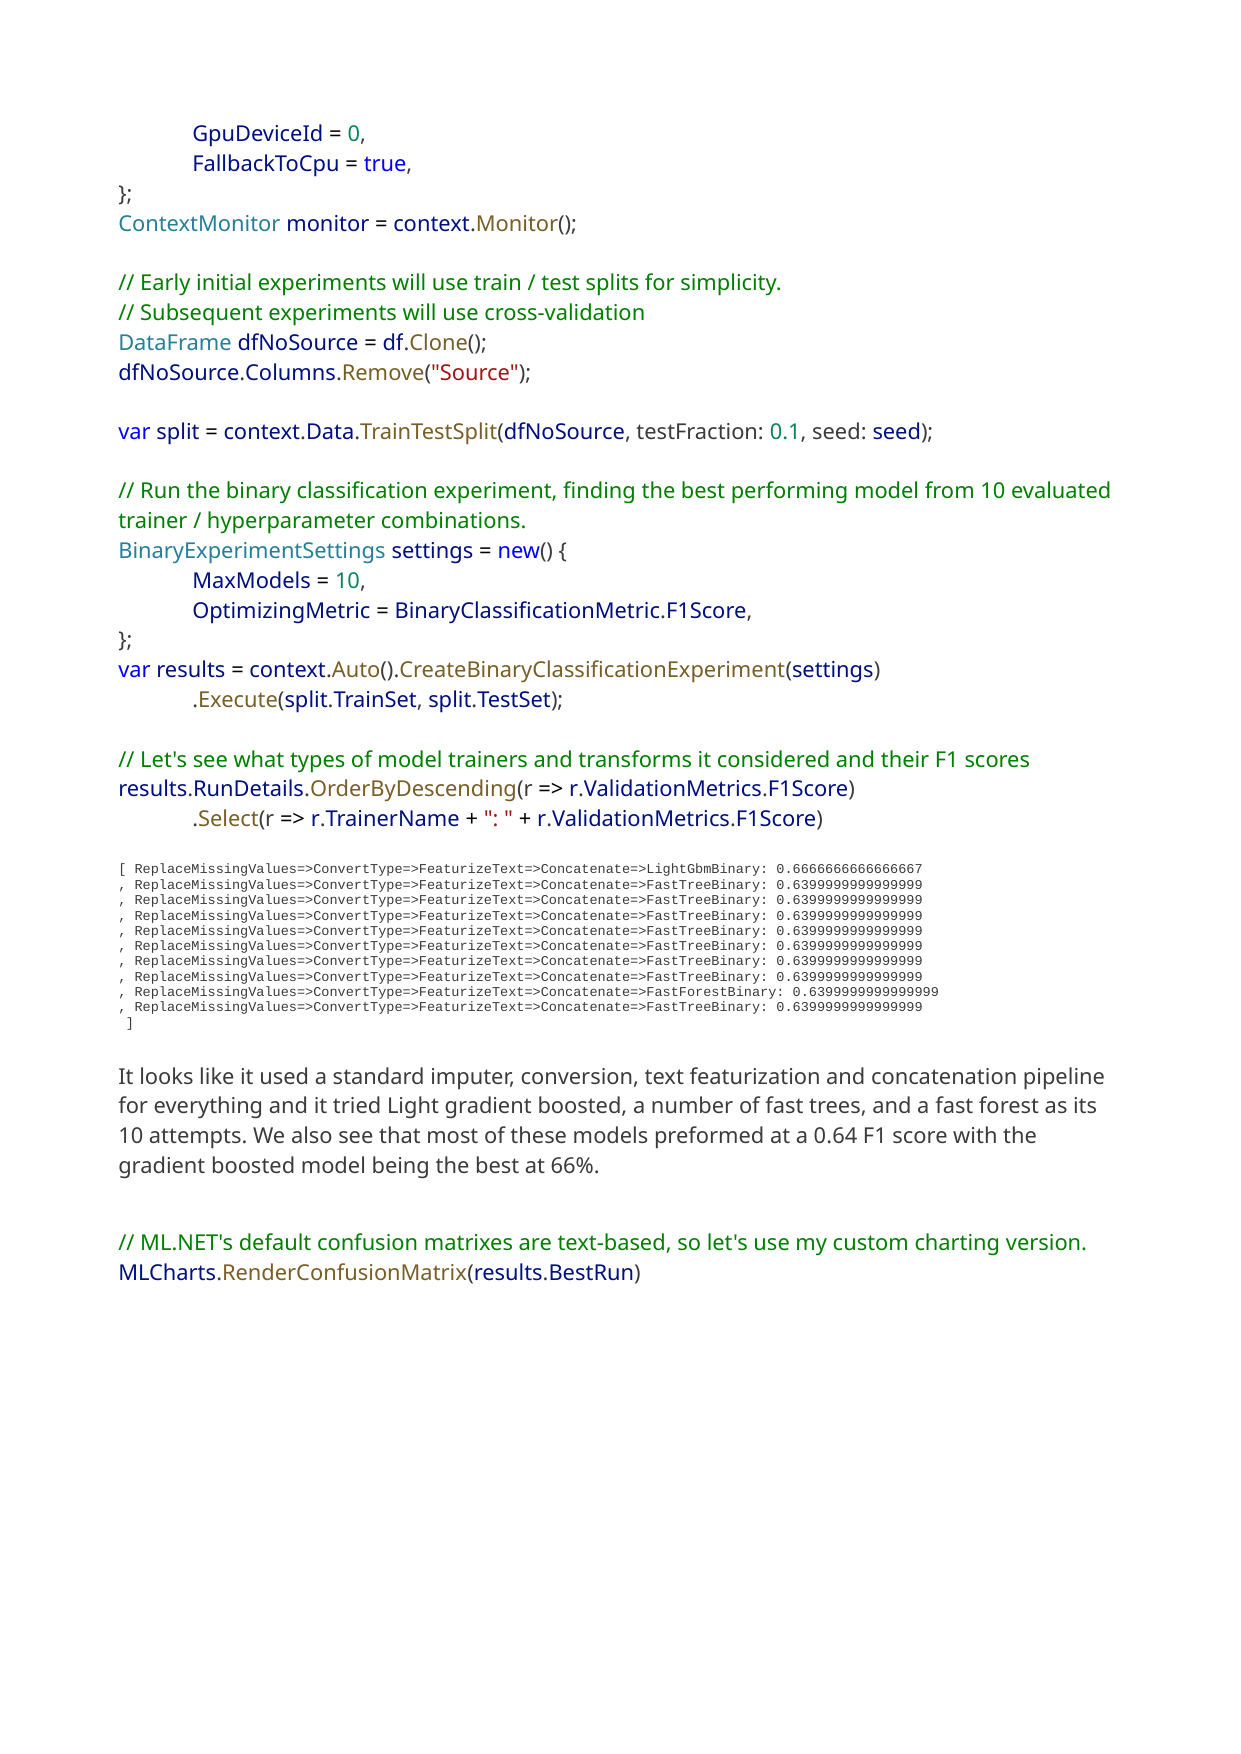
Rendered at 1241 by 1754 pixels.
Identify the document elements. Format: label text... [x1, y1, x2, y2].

text MaxModels = 10, [118, 565, 1122, 595]
text FallbackToCpu = true, [118, 148, 1122, 178]
text DataFrame dfNoSource = df.Clone(); [118, 327, 1122, 356]
text , ReplaceMissingValues=>ConvertType=>FeaturizeText=>Concatenate=>FastTreeBinary: 0.6399999999999999 [118, 878, 1122, 893]
text MLCharts.RenderConfusionMatrix(results.BestRun) [118, 1257, 1122, 1287]
text , ReplaceMissingValues=>ConvertType=>FeaturizeText=>Concatenate=>FastTreeBinary: 0.6399999999999999 [118, 924, 1122, 939]
text // Early initial experiments will use train / test splits for simplicity. [118, 267, 1122, 297]
text ] [118, 1016, 1122, 1031]
text results.RunDetails.OrderByDescending(r => r.ValidationMetrics.F1Score) [118, 773, 1122, 803]
text , ReplaceMissingValues=>ConvertType=>FeaturizeText=>Concatenate=>FastTreeBinary: 0.6399999999999999 [118, 954, 1122, 970]
text // Let's see what types of model trainers and transforms it considered and their F1 scores [118, 743, 1122, 773]
text , ReplaceMissingValues=>ConvertType=>FeaturizeText=>Concatenate=>FastTreeBinary: 0.6399999999999999 [118, 939, 1122, 954]
text OptimizingMetric = BinaryClassificationMetric.F1Score, [118, 595, 1122, 624]
text var split = context.Data.TrainTestSplit(dfNoSource, testFraction: 0.1, seed: seed); [118, 416, 1122, 446]
text dfNoSource.Columns.Remove("Source"); [118, 356, 1122, 386]
text It looks like it used a standard imputer, conversion, text featurization and concatenation pipeline for everything and it tried Light gradient boosted, a number of fast trees, and a fast forest as its 10 attempts. We also see that most of these models preformed at a 0.64 F1 score with the gradient boosted model being the best at 66%. [118, 1061, 1122, 1180]
text }; [118, 178, 1122, 207]
text // Subsequent experiments will use cross-validation [118, 297, 1122, 327]
text // ML.NET's default confusion matrixes are text-based, so let's use my custom charting version. [118, 1227, 1122, 1257]
text BinaryExperimentSettings settings = new() { [118, 535, 1122, 565]
text ContextMonitor monitor = context.Monitor(); [118, 207, 1122, 237]
text [ ReplaceMissingValues=>ConvertType=>FeaturizeText=>Concatenate=>LightGbmBinary: 0.6666666666666667 [118, 863, 1122, 878]
text , ReplaceMissingValues=>ConvertType=>FeaturizeText=>Concatenate=>FastTreeBinary: 0.6399999999999999 [118, 1001, 1122, 1016]
text , ReplaceMissingValues=>ConvertType=>FeaturizeText=>Concatenate=>FastForestBinary: 0.6399999999999999 [118, 985, 1122, 1001]
text .Execute(split.TrainSet, split.TestSet); [118, 684, 1122, 714]
text }; [118, 624, 1122, 654]
text , ReplaceMissingValues=>ConvertType=>FeaturizeText=>Concatenate=>FastTreeBinary: 0.6399999999999999 [118, 893, 1122, 909]
text .Select(r => r.TrainerName + ": " + r.ValidationMetrics.F1Score) [118, 803, 1122, 833]
text var results = context.Auto().CreateBinaryClassificationExperiment(settings) [118, 654, 1122, 684]
text , ReplaceMissingValues=>ConvertType=>FeaturizeText=>Concatenate=>FastTreeBinary: 0.6399999999999999 [118, 909, 1122, 924]
text GpuDeviceId = 0, [118, 118, 1122, 148]
text // Run the binary classification experiment, finding the best performing model from 10 evaluated trainer / hyperparameter combinations. [118, 476, 1122, 535]
text , ReplaceMissingValues=>ConvertType=>FeaturizeText=>Concatenate=>FastTreeBinary: 0.6399999999999999 [118, 970, 1122, 985]
